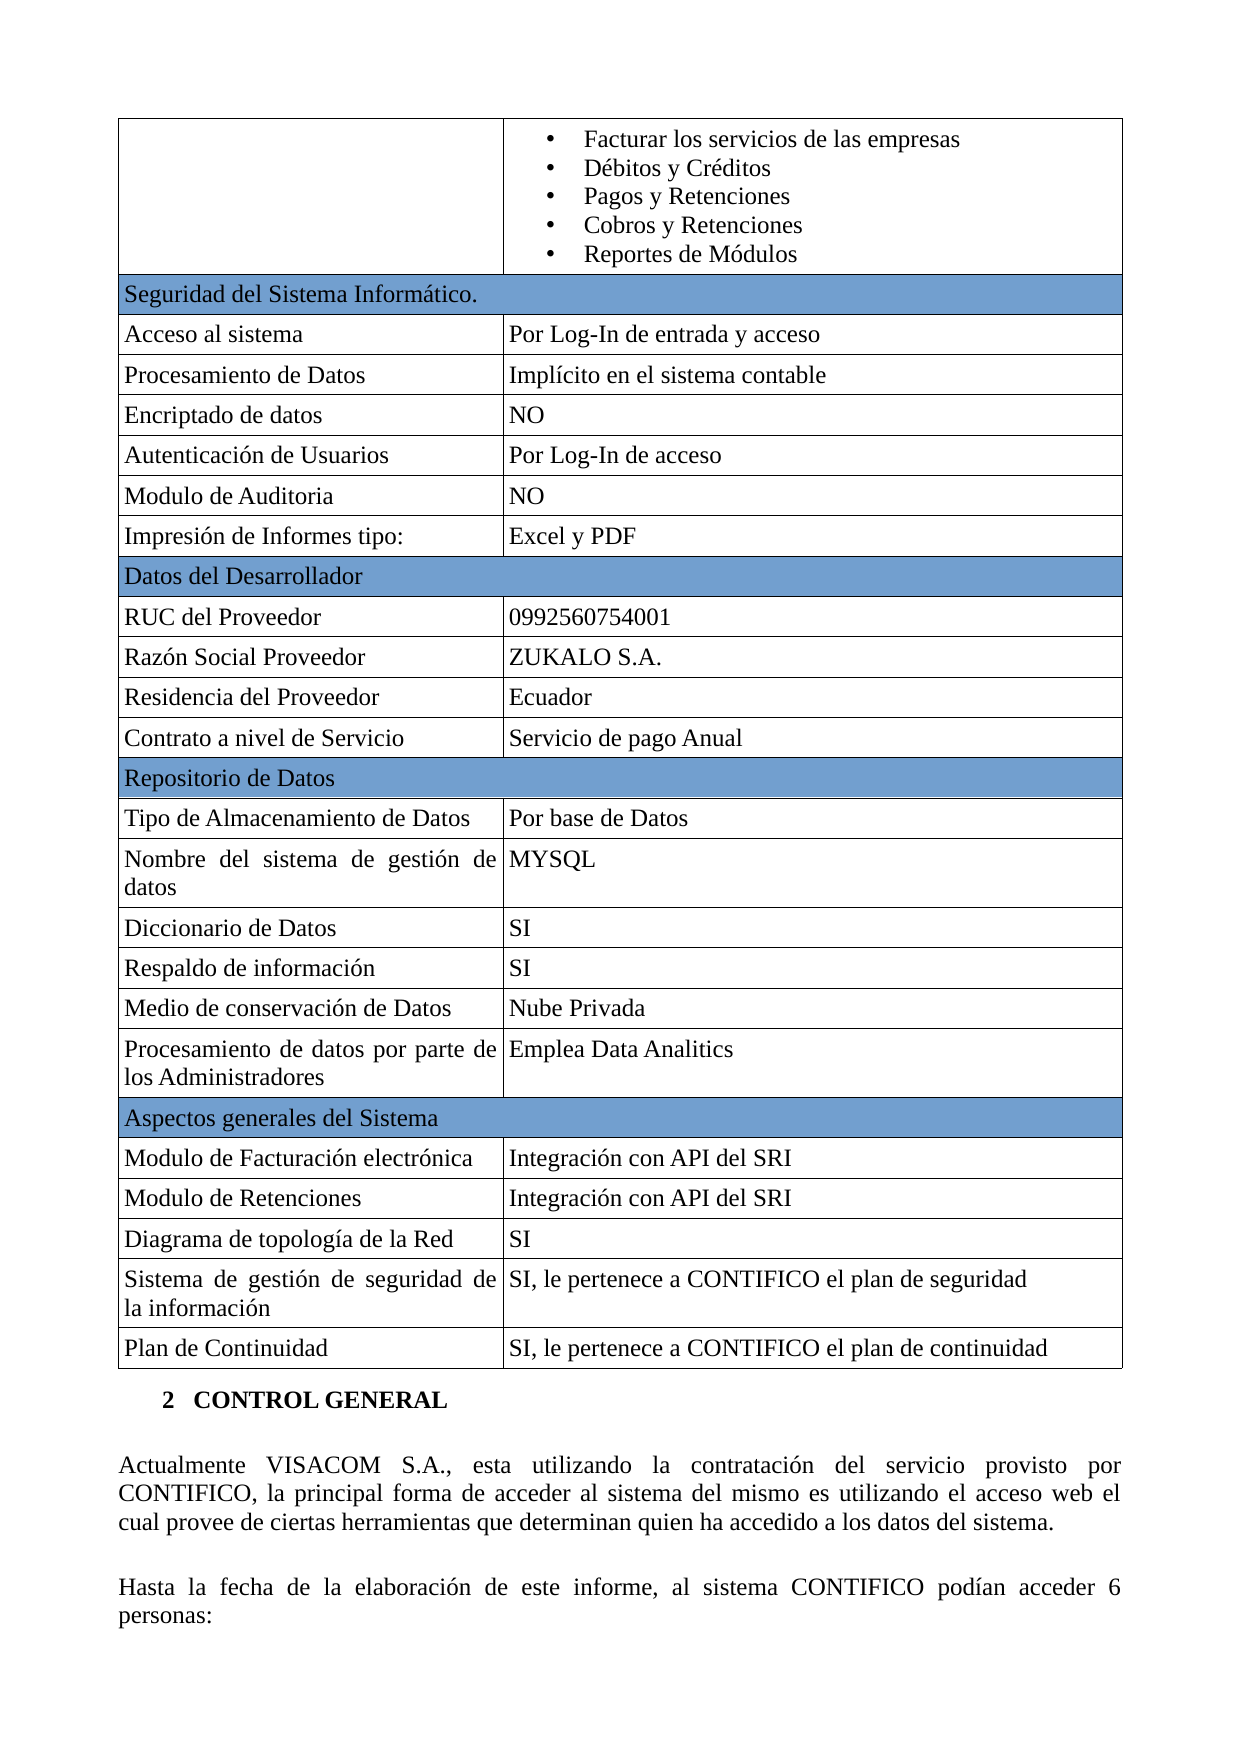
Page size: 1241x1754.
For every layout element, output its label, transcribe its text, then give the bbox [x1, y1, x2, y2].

table_cell 0992560754001 [504, 597, 1122, 636]
table_cell Integración con API del SRI [504, 1138, 1122, 1177]
table_cell Acceso al sistema [119, 315, 503, 354]
text Hasta la fecha de la elaboración de este informe, al sistema CONTIFICO podían acceder 6 personas: [118, 1572, 1122, 1629]
table_cell Razón Social Proveedor [119, 637, 503, 677]
table_cell Nube Privada [504, 989, 1122, 1028]
table_cell Servicio de pago Anual [504, 718, 1122, 757]
table_cell Diagrama de topología de la Red [119, 1219, 503, 1258]
list CONTROL GENERAL [156, 1385, 1122, 1414]
table_cell Nombre del sistema de gestión de datos [119, 839, 503, 907]
table_cell Modulo de Facturación electrónica [119, 1138, 503, 1177]
table_cell Inventario RRHH Facturación Bancos Proveedores Clientes Reportes Control de Inventario Nominas Facturar los servicios de las empresas Débitos y Créditos Pagos y Retenciones Cobros y Retenciones Reportes de Módulos [504, 119, 1122, 273]
table_cell [119, 119, 503, 273]
table_cell SI [504, 908, 1122, 947]
table_cell Modulo de Auditoria [119, 476, 503, 515]
table_cell Por Log-In de acceso [504, 436, 1122, 475]
table_cell NO [504, 476, 1122, 515]
table_cell Procesamiento de Datos [119, 355, 503, 394]
table_cell Contrato a nivel de Servicio [119, 718, 503, 757]
table_cell Medio de conservación de Datos [119, 989, 503, 1028]
table_cell ZUKALO S.A. [504, 637, 1122, 677]
table_cell Respaldo de información [119, 948, 503, 987]
table_cell Por base de Datos [504, 799, 1122, 838]
table_cell SI, le pertenece a CONTIFICO el plan de continuidad [504, 1328, 1122, 1367]
table_cell Diccionario de Datos [119, 908, 503, 947]
table_cell Procesamiento de datos por parte de los Administradores [119, 1029, 503, 1097]
table_cell SI, le pertenece a CONTIFICO el plan de seguridad [504, 1259, 1122, 1327]
table_cell Datos del Desarrollador [119, 557, 1122, 596]
table_cell SI [504, 1219, 1122, 1258]
table_cell Ecuador [504, 678, 1122, 717]
table_cell Implícito en el sistema contable [504, 355, 1122, 394]
table_cell MYSQL [504, 839, 1122, 907]
table_cell Residencia del Proveedor [119, 678, 503, 717]
table_cell NO [504, 395, 1122, 435]
table_cell RUC del Proveedor [119, 597, 503, 636]
table_cell Integración con API del SRI [504, 1179, 1122, 1218]
table_cell Autenticación de Usuarios [119, 436, 503, 475]
table_cell Repositorio de Datos [119, 758, 1122, 797]
table_cell Aspectos generales del Sistema [119, 1098, 1122, 1137]
text Actualmente VISACOM S.A., esta utilizando la contratación del servicio provisto por CONTIFICO, la principal forma de acceder al sistema del mismo es utilizando el acceso web el cual provee de ciertas herramientas que determinan quien ha accedido a los datos del sistema. [118, 1450, 1122, 1536]
table_cell Sistema de gestión de seguridad de la información [119, 1259, 503, 1327]
table_cell Impresión de Informes tipo: [119, 516, 503, 556]
table_cell Plan de Continuidad [119, 1328, 503, 1367]
table_cell Excel y PDF [504, 516, 1122, 556]
table_cell Encriptado de datos [119, 395, 503, 435]
table_cell Tipo de Almacenamiento de Datos [119, 799, 503, 838]
table_cell SI [504, 948, 1122, 987]
table_cell Emplea Data Analitics [504, 1029, 1122, 1097]
table_cell Seguridad del Sistema Informático. [119, 275, 1122, 314]
table_cell Modulo de Retenciones [119, 1179, 503, 1218]
table_cell Por Log-In de entrada y acceso [504, 315, 1122, 354]
